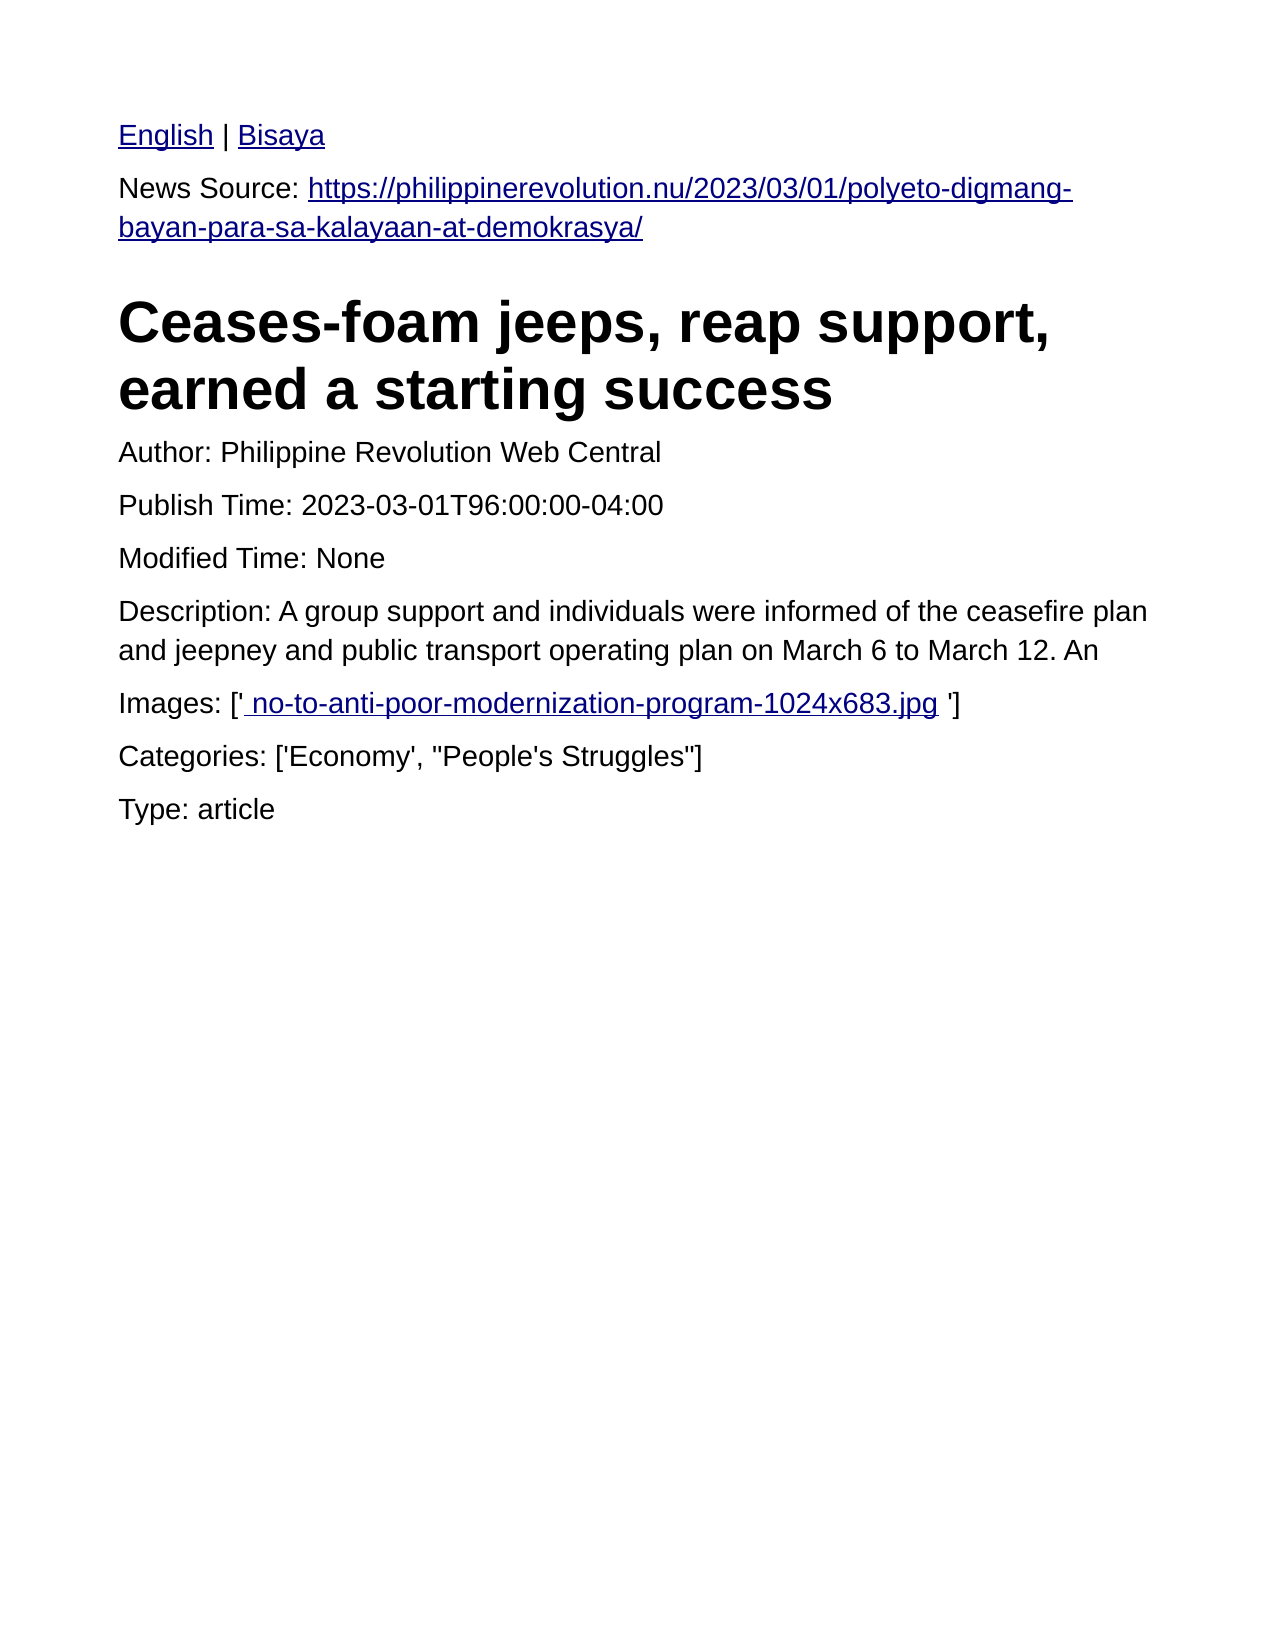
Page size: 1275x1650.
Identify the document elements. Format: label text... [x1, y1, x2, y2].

text Categories: ['Economy', "People's Struggles"] [118, 739, 1157, 772]
text Modified Time: None [118, 541, 1157, 574]
text News Source: https://philippinerevolution.nu/2023/03/01/polyeto-digmang-bayan-para-sa-kalayaan-at-demokrasya/ [118, 171, 1157, 243]
text English | Bisaya [118, 118, 1157, 152]
text Publish Time: 2023-03-01T96:00:00-04:00 [118, 488, 1157, 521]
text Author: Philippine Revolution Web Central [118, 434, 1157, 468]
text Description: A group support and individuals were informed of the ceasefire plan and jeepney and public transport operating plan on March 6 to March 12. An [118, 594, 1157, 666]
text Type: article [118, 792, 1157, 825]
subtitle Ceases-foam jeeps, reap support, earned a starting success [118, 288, 1157, 422]
text Images: [' no-to-anti-poor-modernization-program-1024x683.jpg '] [118, 686, 1157, 719]
